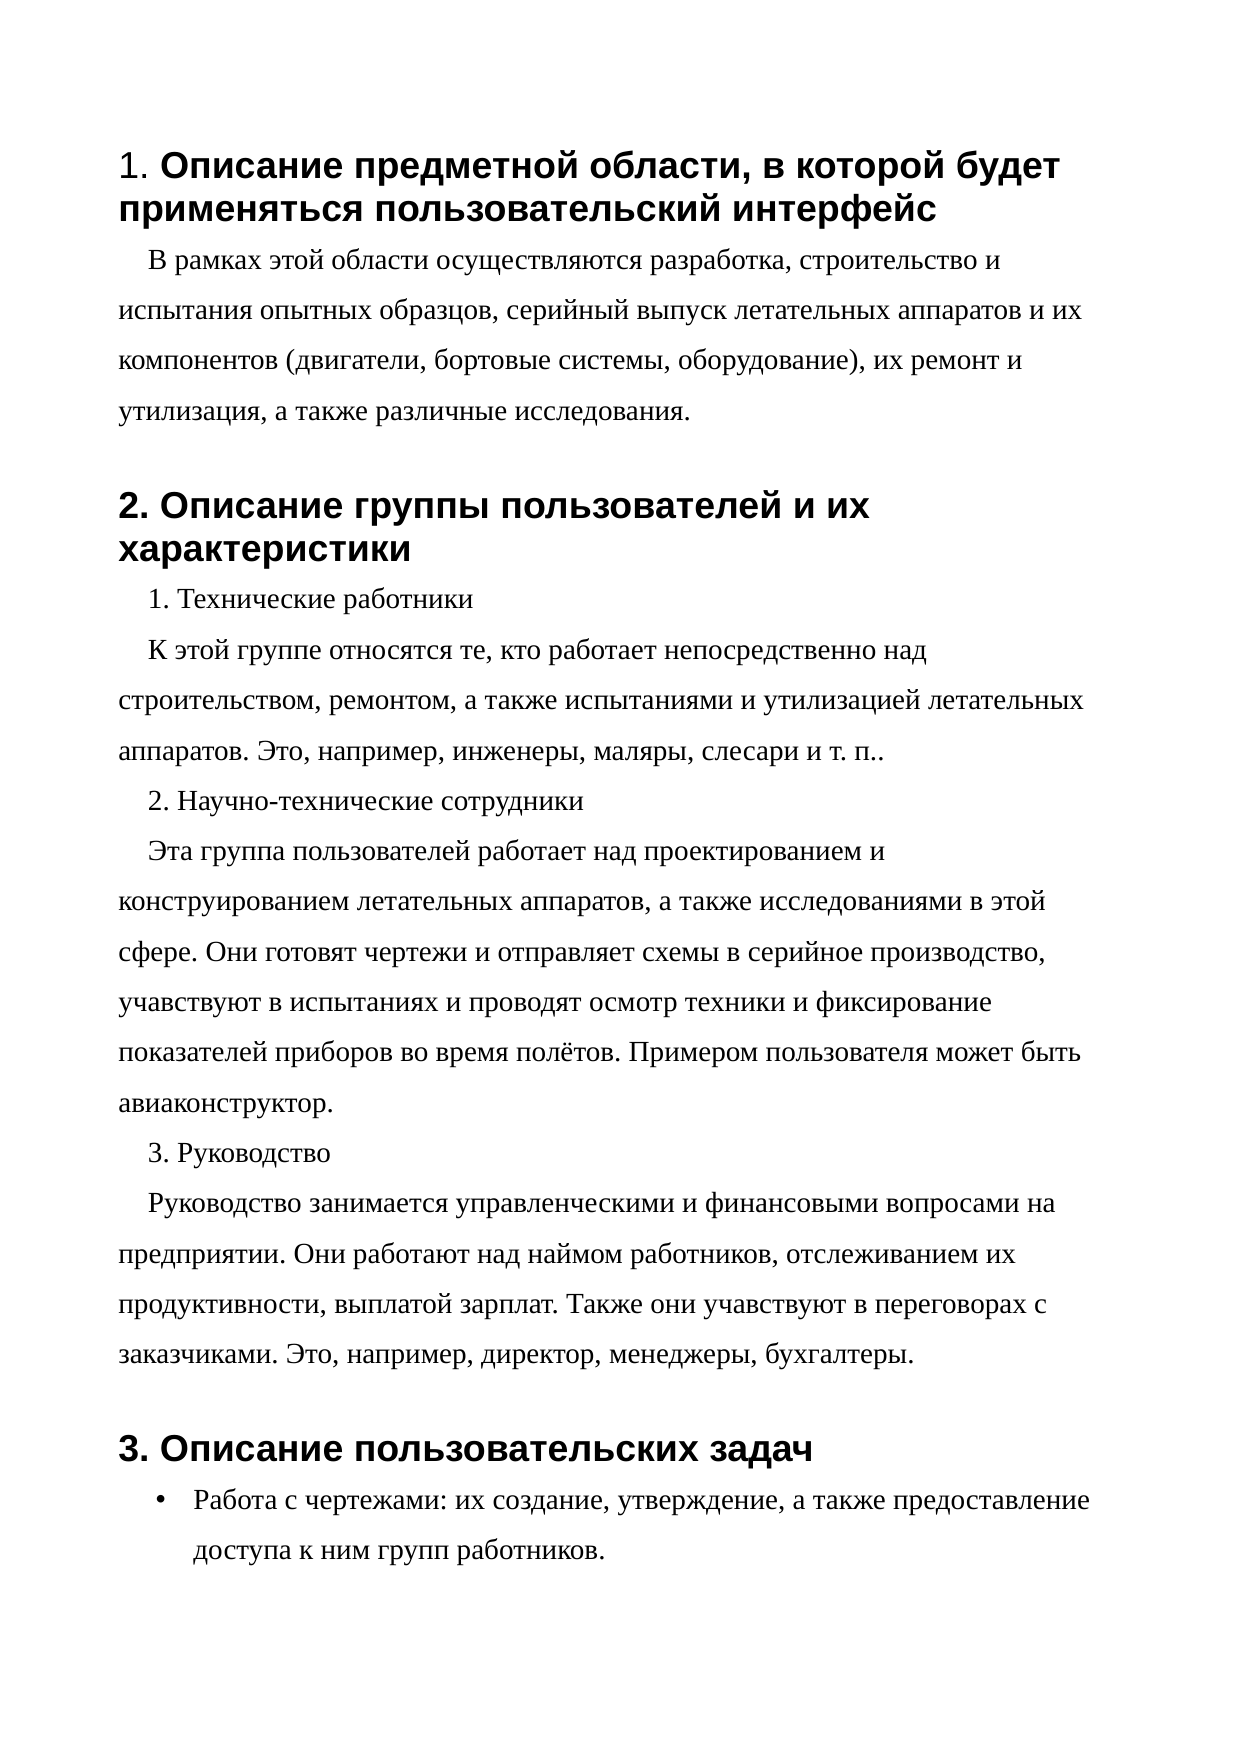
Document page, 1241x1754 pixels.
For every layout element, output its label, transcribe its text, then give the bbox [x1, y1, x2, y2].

text К этой группе относятся те, кто работает непосредственно над строительством, ремонтом, а также испытаниями и утилизацией летательных аппаратов. Это, например, инженеры, маляры, слесари и т. п.. [118, 632, 1122, 766]
text Эта группа пользователей работает над проектированием и конструированием летательных аппаратов, а также исследованиями в этой сфере. Они готовят чертежи и отправляет схемы в серийное производство, учавствуют в испытаниях и проводят осмотр техники и фиксирование показателей приборов во время полётов. Примером пользователя может быть авиаконструктор. [118, 833, 1122, 1118]
text Руководство занимается управленческими и финансовыми вопросами на предприятии. Они работают над наймом работников, отслеживанием их продуктивности, выплатой зарплат. Также они учавствуют в переговорах с заказчиками. Это, например, директор, менеджеры, бухгалтеры. [118, 1185, 1122, 1370]
subtitle 1. Описание предметной области, в которой будет применяться пользовательский интерфейс [118, 143, 1122, 229]
subtitle 3. Описание пользовательских задач [118, 1426, 1122, 1469]
text 1. Технические работники [118, 582, 1122, 615]
text 3. Руководство [118, 1135, 1122, 1169]
text 2. Научно-технические сотрудники [118, 783, 1122, 816]
list Работа с чертежами: их создание, утверждение, а также предоставление доступа к ним групп работников. [156, 1482, 1122, 1566]
text В рамках этой области осуществляются разработка, строительство и испытания опытных образцов, серийный выпуск летательных аппаратов и их компонентов (двигатели, бортовые системы, оборудование), их ремонт и утилизация, а также различные исследования. [118, 242, 1122, 426]
subtitle 2. Описание группы пользователей и их характеристики [118, 483, 1122, 569]
